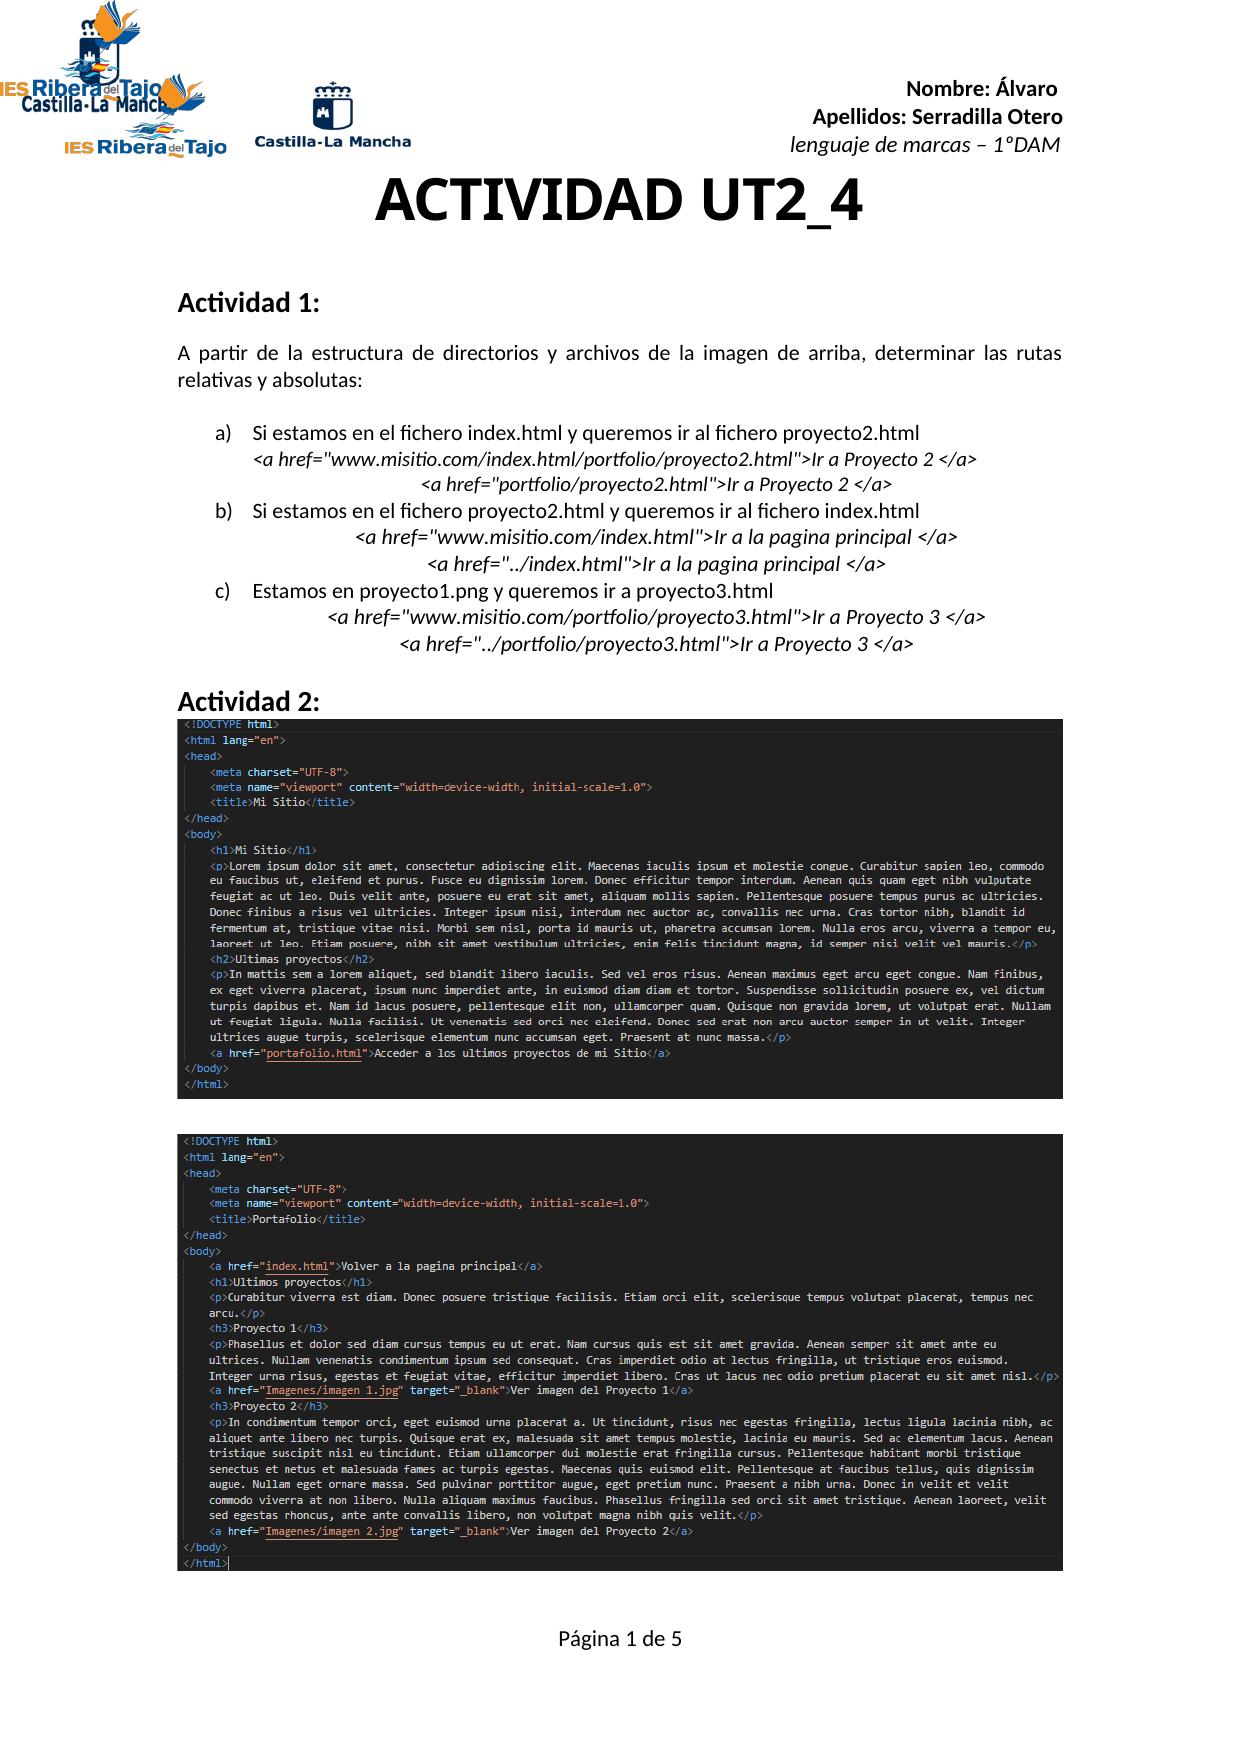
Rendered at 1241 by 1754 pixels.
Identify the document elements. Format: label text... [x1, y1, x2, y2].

list <a href="../portfolio/proyecto3.html">Ir a Proyecto 3 </a> [215, 630, 1063, 657]
list <a href="portfolio/proyecto2.html">Ir a Proyecto 2 </a> [215, 471, 1063, 497]
picture [177, 719, 1063, 1099]
list <a href="../index.html">Ir a la pagina principal </a> [215, 550, 1063, 577]
list Si estamos en el fichero proyecto2.html y queremos ir al fichero index.html [215, 497, 1063, 523]
picture [177, 1134, 1063, 1571]
list <a href="www.misitio.com/portfolio/proyecto3.html">Ir a Proyecto 3 </a> [215, 603, 1063, 630]
text Actividad 1: [177, 284, 1063, 320]
list <a href="www.misitio.com/index.html">Ir a la pagina principal </a> [215, 523, 1063, 550]
list Si estamos en el fichero index.html y queremos ir al fichero proyecto2.html [215, 419, 1063, 446]
list Estamos en proyecto1.png y queremos ir a proyecto3.html [215, 577, 1063, 603]
title ACTIVIDAD UT2_4 [177, 158, 1063, 237]
text A partir de la estructura de directorios y archivos de la imagen de arriba, determinar las rutas relativas y absolutas: [177, 339, 1063, 393]
text Actividad 2: [177, 683, 1063, 719]
picture [0, 0, 227, 158]
picture [233, 73, 432, 158]
list <a href="www.misitio.com/index.html/portfolio/proyecto2.html">Ir a Proyecto 2 </a> [215, 446, 1063, 471]
